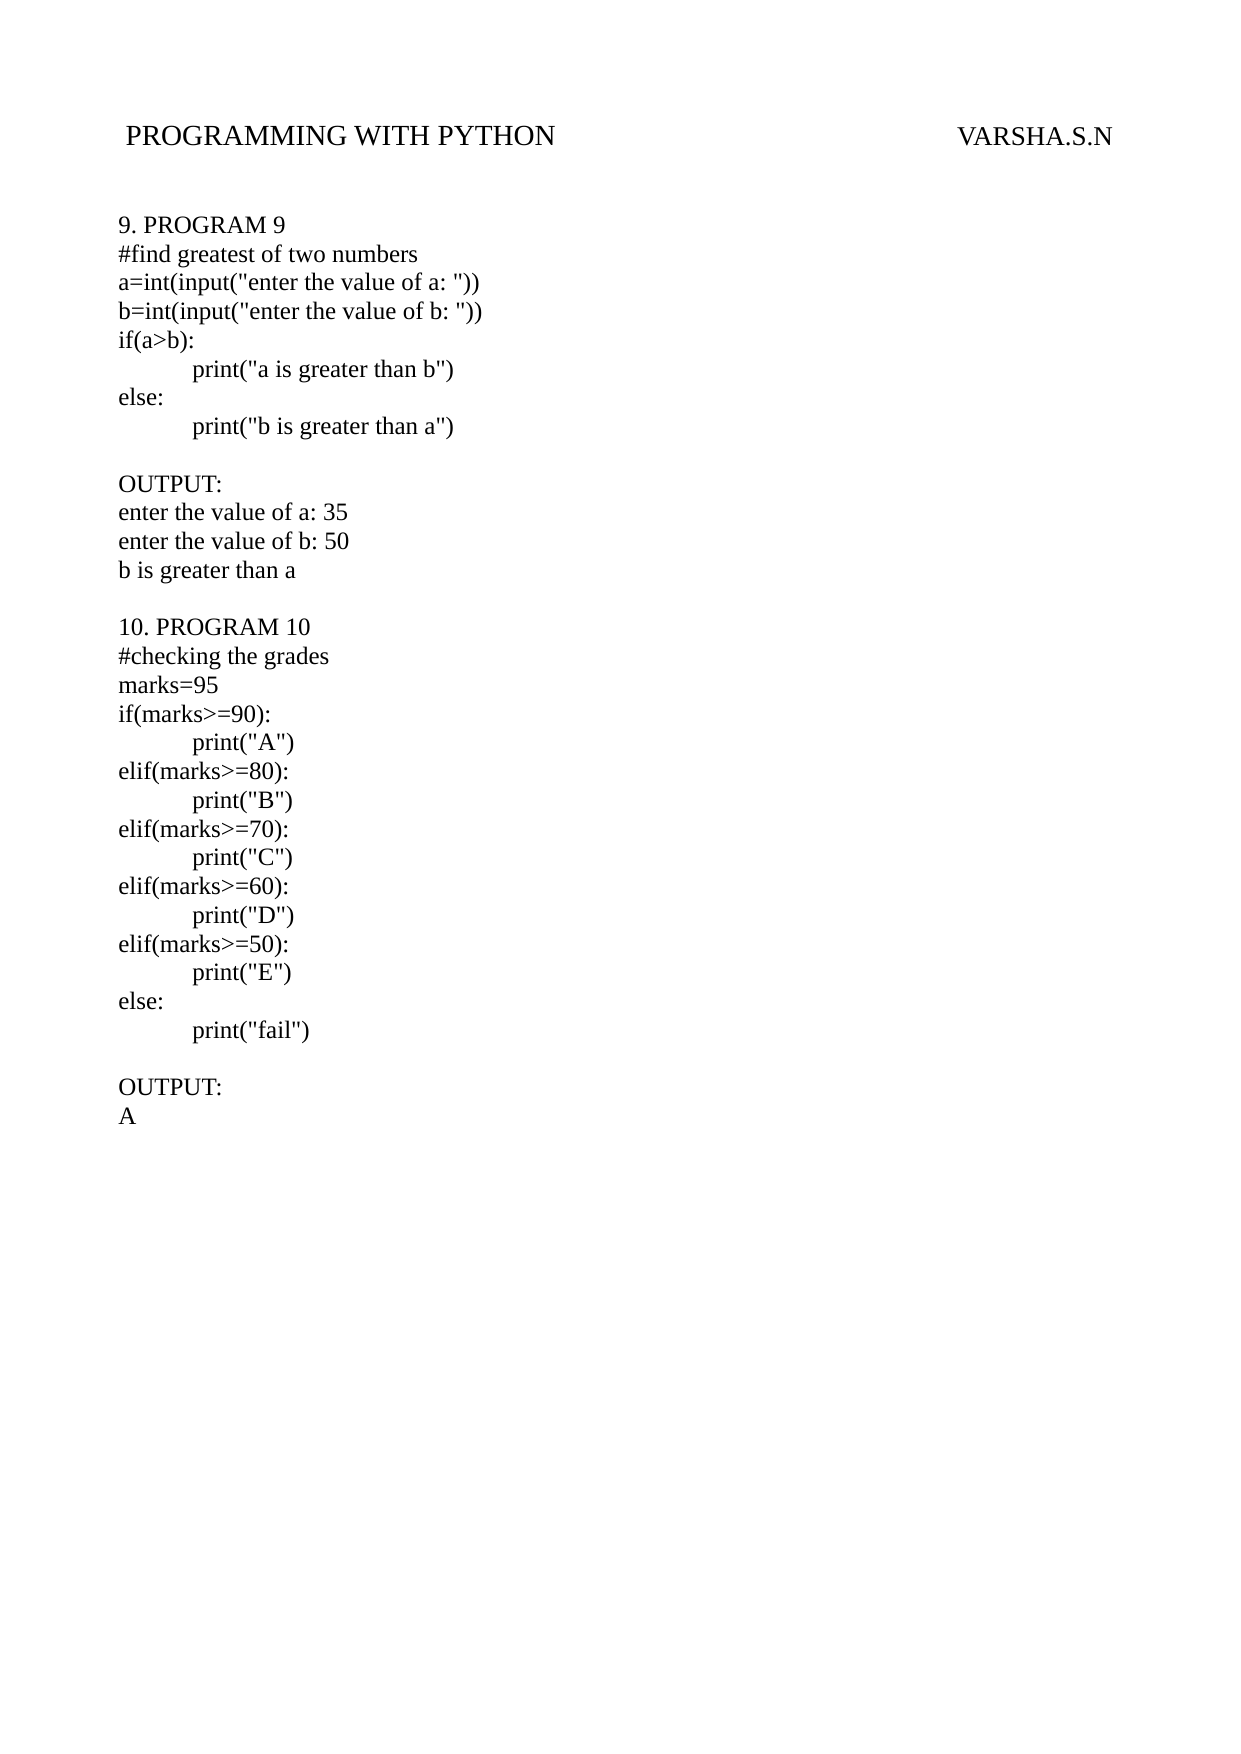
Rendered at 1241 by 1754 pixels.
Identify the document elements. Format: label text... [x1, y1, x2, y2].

text elif(marks>=80): [118, 756, 1122, 785]
text print("E") [118, 957, 1122, 986]
text print("a is greater than b") [118, 354, 1122, 382]
text #find greatest of two numbers [118, 239, 1122, 267]
text elif(marks>=60): [118, 871, 1122, 900]
text marks=95 [118, 670, 1122, 699]
text enter the value of b: 50 [118, 526, 1122, 555]
text b is greater than a [118, 555, 1122, 584]
text print("C") [118, 842, 1122, 871]
text else: [118, 382, 1122, 411]
text enter the value of a: 35 [118, 497, 1122, 526]
text a=int(input("enter the value of a: ")) [118, 267, 1122, 296]
text print("fail") [118, 1015, 1122, 1044]
text 9. PROGRAM 9 [118, 210, 1122, 239]
text OUTPUT: [118, 1072, 1122, 1101]
text elif(marks>=70): [118, 814, 1122, 842]
text 10. PROGRAM 10 [118, 612, 1122, 641]
text print("b is greater than a") [118, 411, 1122, 440]
text elif(marks>=50): [118, 929, 1122, 957]
text b=int(input("enter the value of b: ")) [118, 296, 1122, 325]
text print("D") [118, 900, 1122, 929]
text else: [118, 986, 1122, 1015]
text #checking the grades [118, 641, 1122, 670]
text if(marks>=90): [118, 699, 1122, 727]
text print("B") [118, 785, 1122, 814]
text if(a>b): [118, 325, 1122, 354]
text A [118, 1101, 1122, 1130]
text print("A") [118, 727, 1122, 756]
text OUTPUT: [118, 469, 1122, 497]
